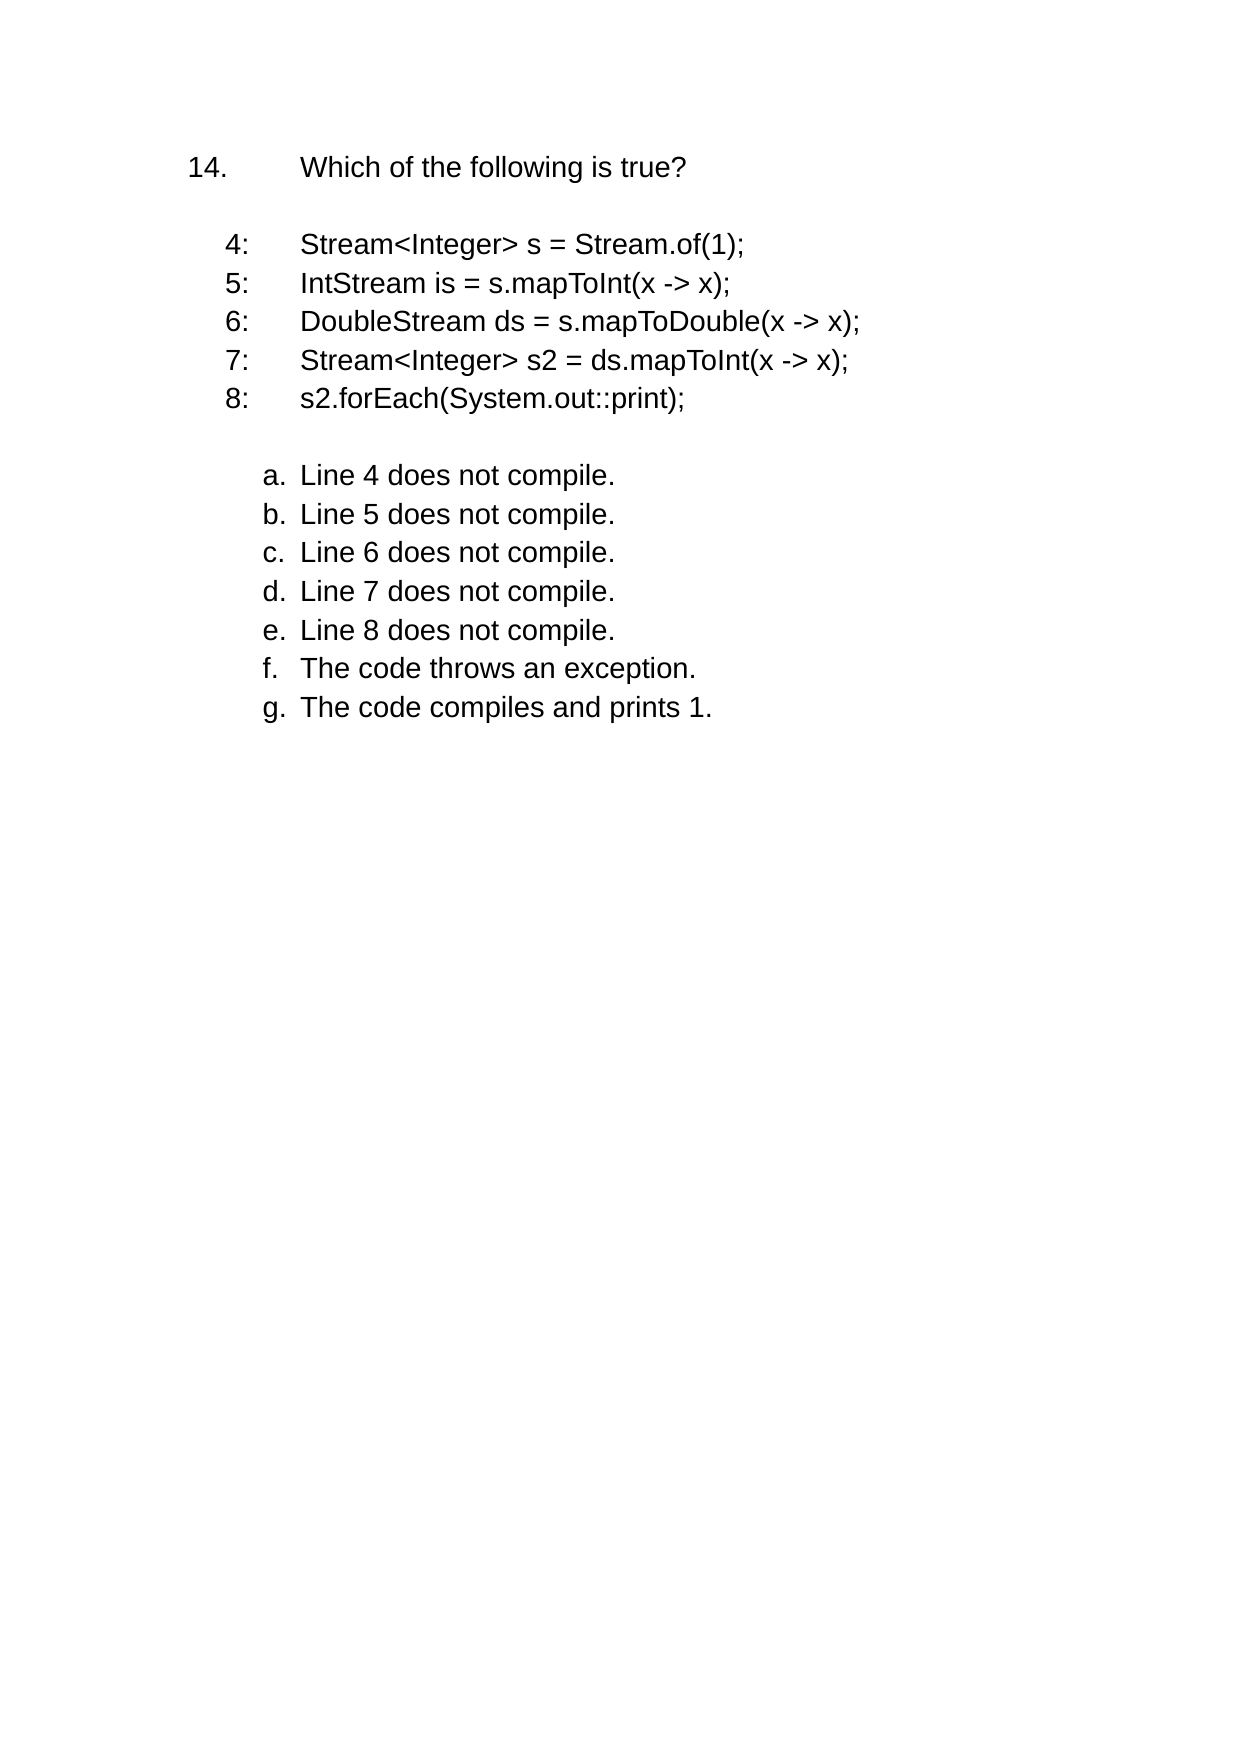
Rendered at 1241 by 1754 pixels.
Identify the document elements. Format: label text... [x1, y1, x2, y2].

list Line 7 does not compile. [262, 574, 1090, 607]
list Line 6 does not compile. [262, 535, 1090, 569]
list Line 8 does not compile. [262, 612, 1090, 646]
list Line 5 does not compile. [262, 497, 1090, 530]
list Line 4 does not compile. [262, 458, 1090, 492]
list The code compiles and prints 1. [262, 689, 1090, 723]
list Which of the following is true? [187, 150, 1090, 183]
text 7: Stream<Integer> s2 = ds.mapToInt(x -> x); [225, 343, 1090, 376]
text 5: IntStream is = s.mapToInt(x -> x); [225, 266, 1090, 299]
list The code throws an exception. [262, 651, 1090, 684]
text 8: s2.forEach(System.out::print); [225, 381, 1090, 415]
text 6: DoubleStream ds = s.mapToDouble(x -> x); [225, 304, 1090, 338]
text 4: Stream<Integer> s = Stream.of(1); [225, 227, 1090, 261]
